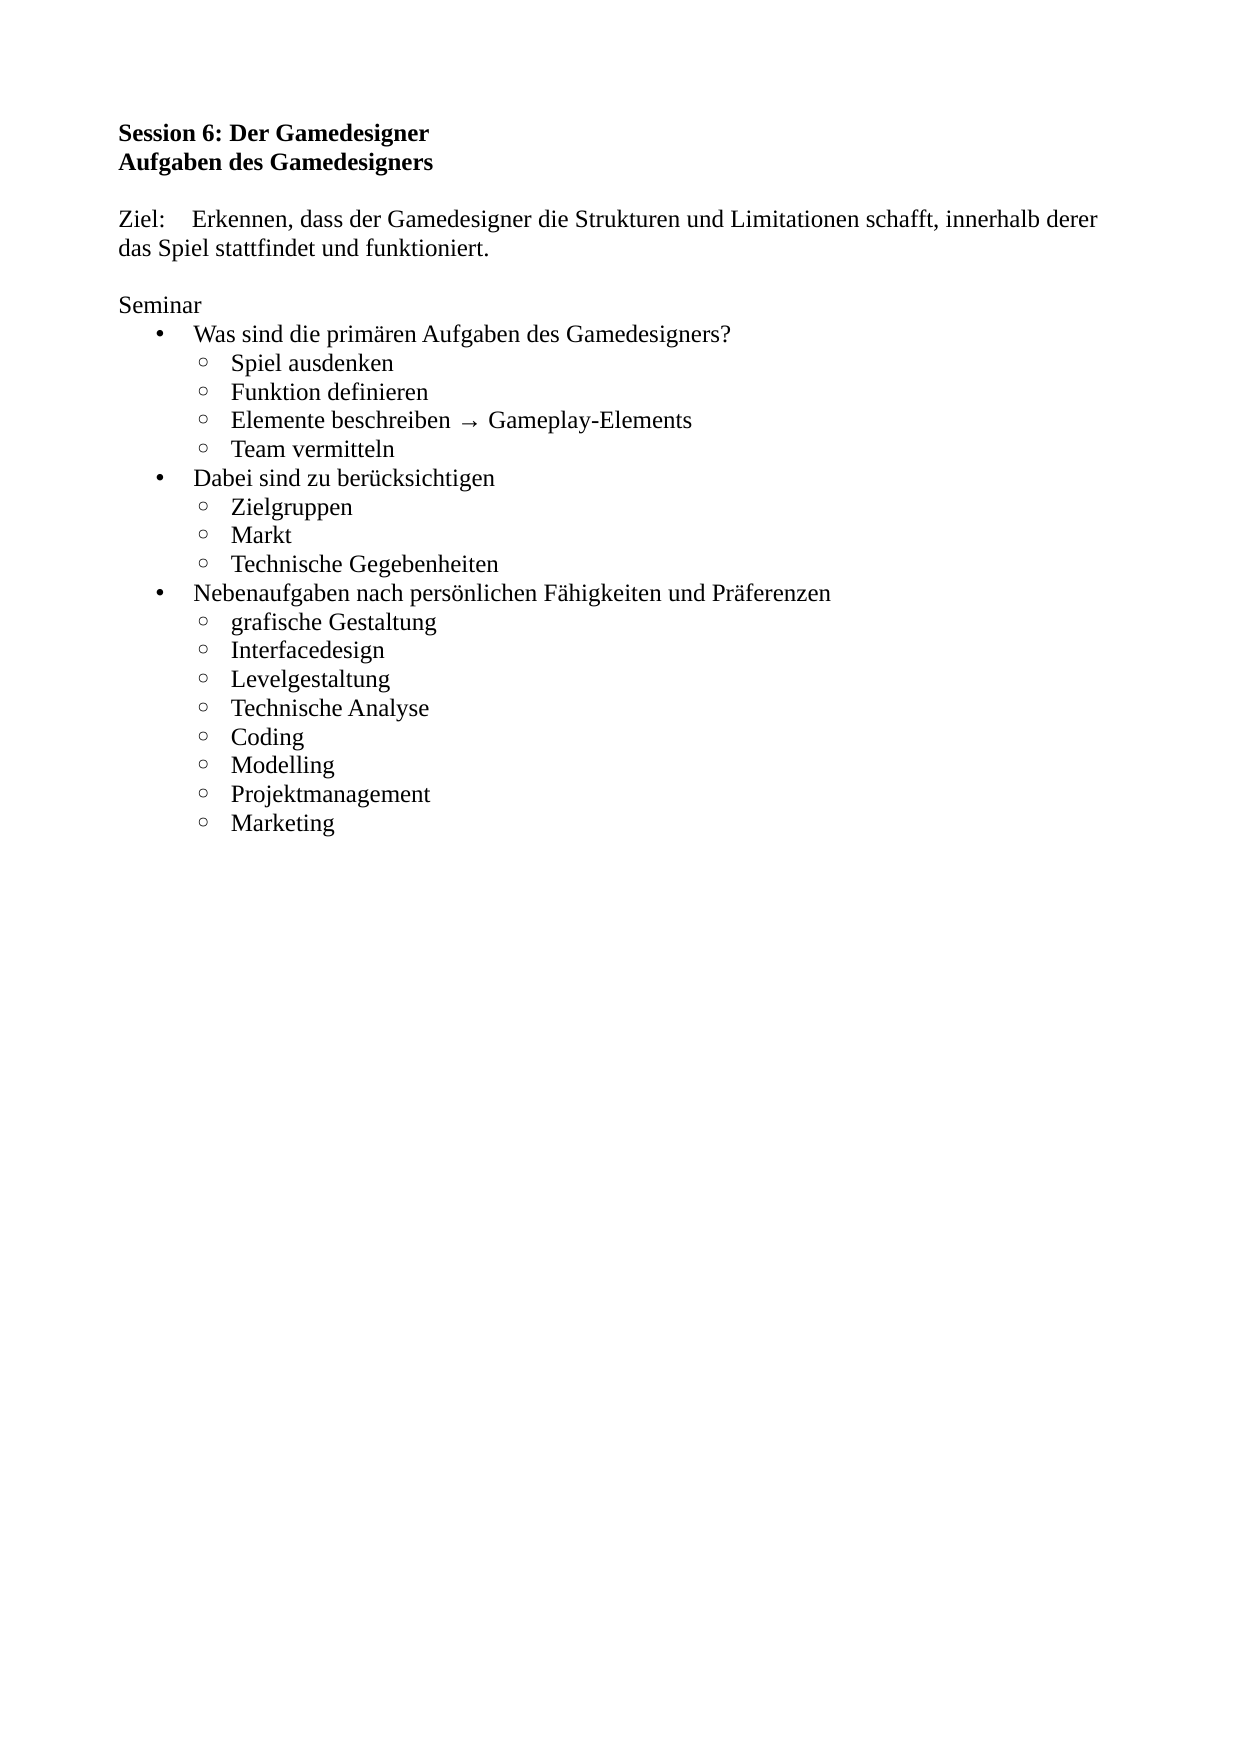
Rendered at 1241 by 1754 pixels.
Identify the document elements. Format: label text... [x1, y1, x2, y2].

list Markt [193, 521, 1122, 549]
list Was sind die primären Aufgaben des Gamedesigners? [156, 319, 1122, 348]
list Coding [193, 722, 1122, 751]
list grafische Gestaltung [193, 607, 1122, 636]
text Ziel: Erkennen, dass der Gamedesigner die Strukturen und Limitationen schafft, innerhalb derer das Spiel stattfindet und funktioniert. [118, 204, 1122, 262]
list Spiel ausdenken [193, 348, 1122, 377]
list Zielgruppen [193, 492, 1122, 521]
list Technische Gegebenheiten [193, 549, 1122, 578]
list Technische Analyse [193, 693, 1122, 722]
list Interfacedesign [193, 636, 1122, 664]
list Dabei sind zu berücksichtigen [156, 463, 1122, 492]
list Elemente beschreiben → Gameplay-Elements [193, 406, 1122, 434]
list Levelgestaltung [193, 664, 1122, 693]
list Modelling [193, 751, 1122, 779]
list Funktion definieren [193, 377, 1122, 406]
list Marketing [193, 808, 1122, 837]
text Session 6: Der Gamedesigner [118, 118, 1122, 147]
list Nebenaufgaben nach persönlichen Fähigkeiten und Präferenzen [156, 578, 1122, 607]
text Aufgaben des Gamedesigners [118, 147, 1122, 176]
list Projektmanagement [193, 779, 1122, 808]
text Seminar [118, 291, 1122, 319]
list Team vermitteln [193, 434, 1122, 463]
